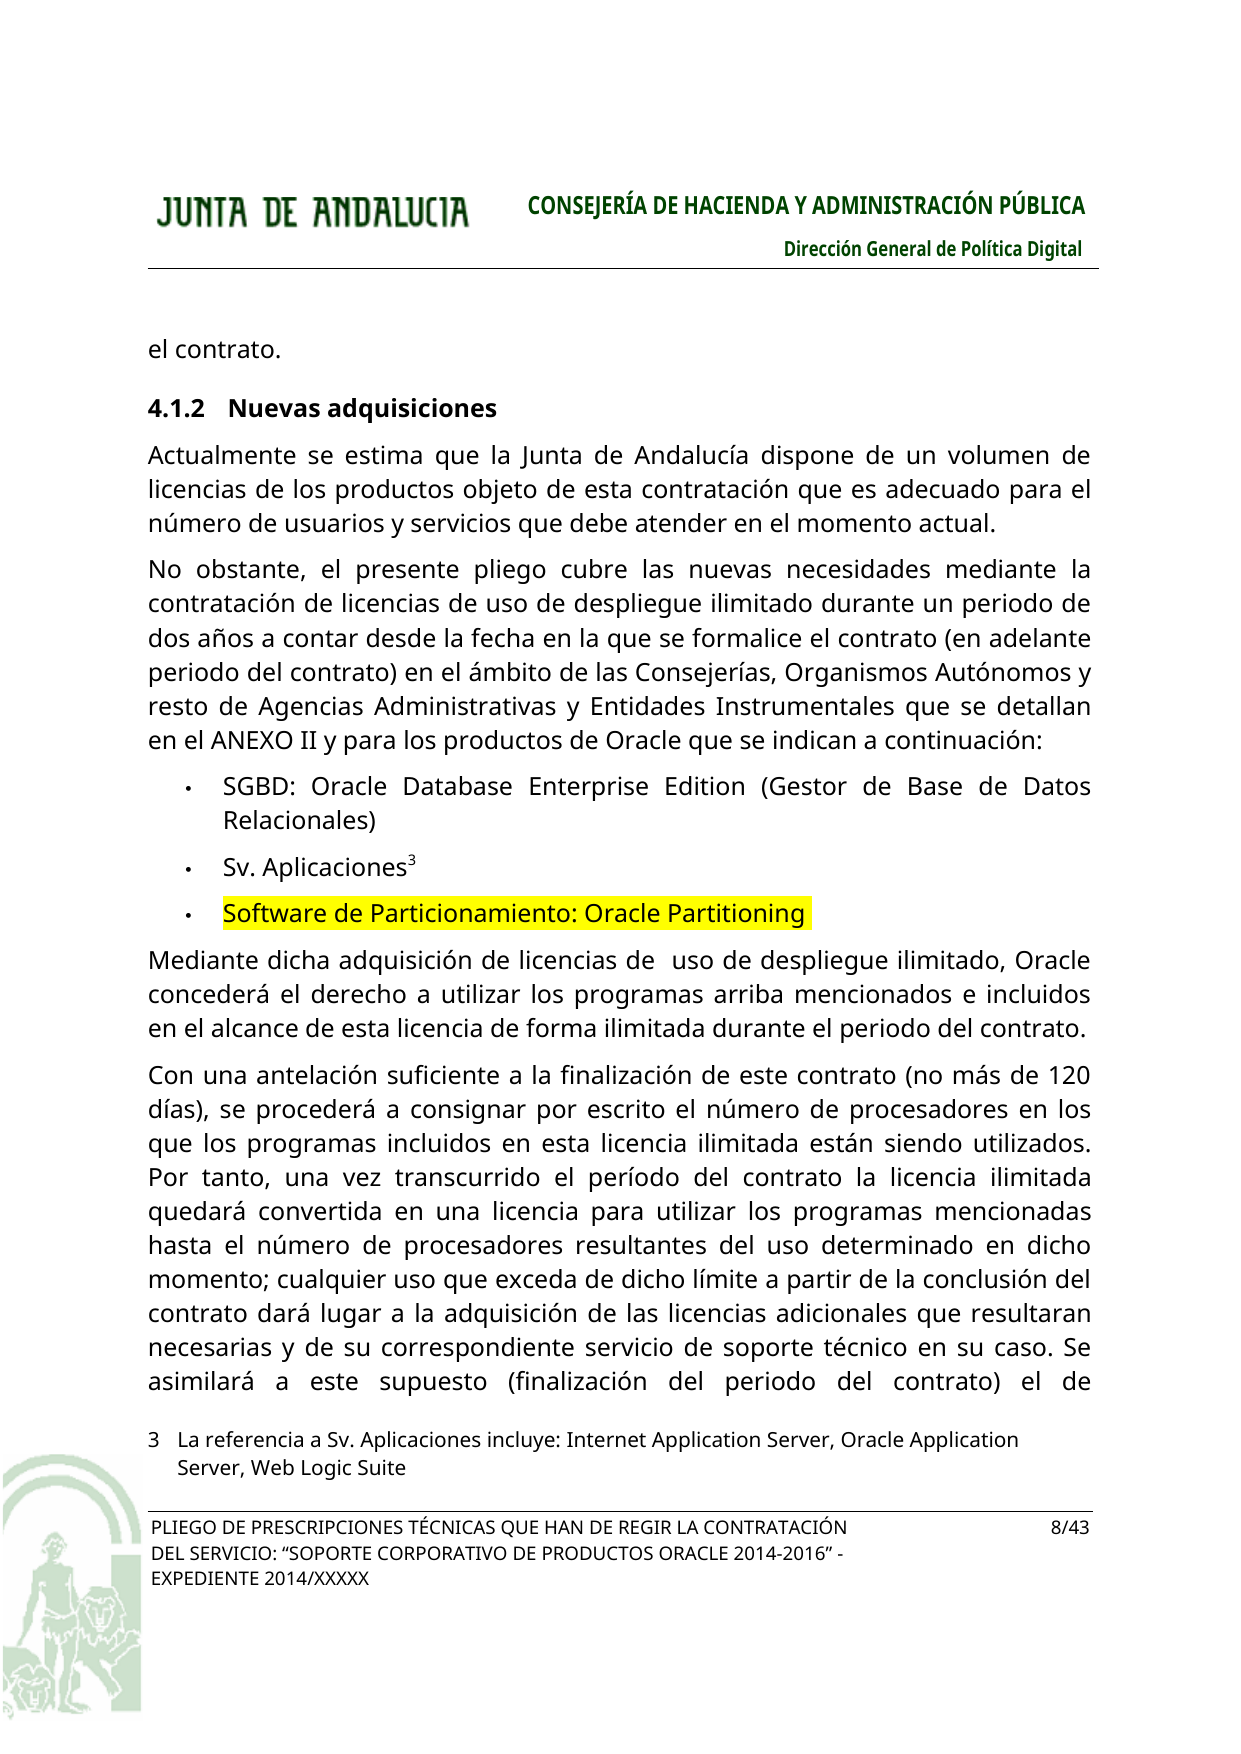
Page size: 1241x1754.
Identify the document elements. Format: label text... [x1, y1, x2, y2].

picture [2, 1454, 144, 1722]
picture [156, 197, 471, 229]
list Sv. Aplicaciones [185, 849, 1093, 884]
list La referencia a Sv. Aplicaciones incluye: Internet Application Server, Oracle Application Server, Web Logic Suite [148, 1425, 1093, 1482]
text Actualmente se estima que la Junta de Andalucía dispone de un volumen de licencias de los productos objeto de esta contratación que es adecuado para el número de usuarios y servicios que debe atender en el momento actual. [148, 437, 1093, 539]
text Mediante dicha adquisición de licencias de uso de despliegue ilimitado, Oracle concederá el derecho a utilizar los programas arriba mencionados e incluidos en el alcance de esta licencia de forma ilimitada durante el periodo del contrato. [148, 943, 1093, 1045]
text el contrato. [148, 332, 1093, 366]
text No obstante, el presente pliego cubre las nuevas necesidades mediante la contratación de licencias de uso de despliegue ilimitado durante un periodo de dos años a contar desde la fecha en la que se formalice el contrato (en adelante periodo del contrato) en el ámbito de las Consejerías, Organismos Autónomos y resto de Agencias Administrativas y Entidades Instrumentales que se detallan en el ANEXO II y para los productos de Oracle que se indican a continuación: [148, 552, 1093, 756]
text Con una antelación suficiente a la finalización de este contrato (no más de 120 días), se procederá a consignar por escrito el número de procesadores en los que los programas incluidos en esta licencia ilimitada están siendo utilizados. Por tanto, una vez transcurrido el período del contrato la licencia ilimitada quedará convertida en una licencia para utilizar los programas mencionadas hasta el número de procesadores resultantes del uso determinado en dicho momento; cualquier uso que exceda de dicho límite a partir de la conclusión del contrato dará lugar a la adquisición de las licencias adicionales que resultaran necesarias y de su correspondiente servicio de soporte técnico en su caso. Se asimilará a este supuesto (finalización del periodo del contrato) el de [148, 1057, 1093, 1398]
list SGBD: Oracle Database Enterprise Edition (Gestor de Base de Datos Relacionales) [185, 769, 1093, 837]
subtitle Nuevas adquisiciones [148, 391, 1093, 425]
list Software de Particionamiento: Oracle Partitioning [185, 896, 1093, 930]
